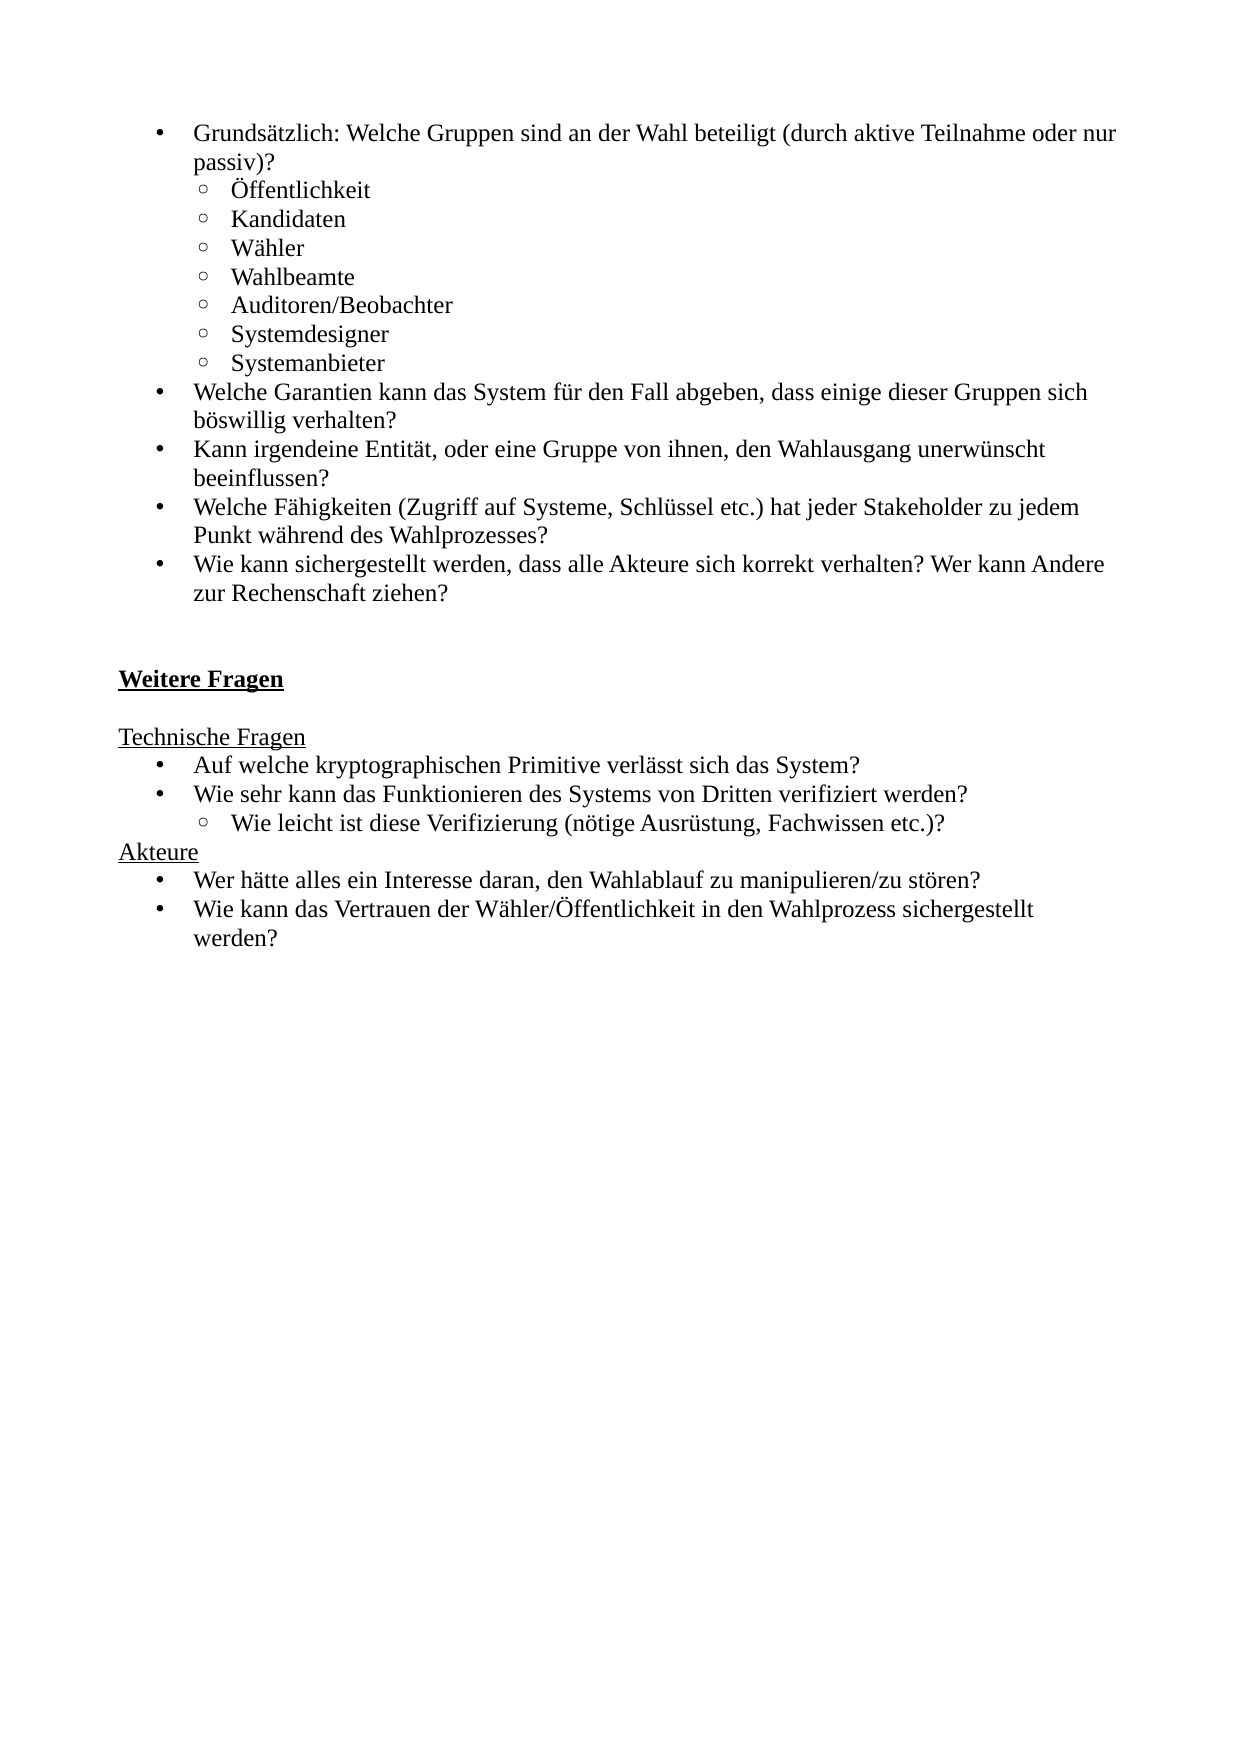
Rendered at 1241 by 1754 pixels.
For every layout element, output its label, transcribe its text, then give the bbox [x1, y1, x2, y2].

list Systemdesigner [193, 319, 1122, 348]
list Wie sehr kann das Funktionieren des Systems von Dritten verifiziert werden? [156, 779, 1122, 808]
list Wie leicht ist diese Verifizierung (nötige Ausrüstung, Fachwissen etc.)? [193, 808, 1122, 837]
text Akteure [118, 837, 1122, 866]
list Systemanbieter [193, 348, 1122, 377]
list Kandidaten [193, 204, 1122, 233]
list Wähler [193, 233, 1122, 262]
list Grundsätzlich: Welche Gruppen sind an der Wahl beteiligt (durch aktive Teilnahme oder nur passiv)? [156, 118, 1122, 176]
list Welche Fähigkeiten (Zugriff auf Systeme, Schlüssel etc.) hat jeder Stakeholder zu jedem Punkt während des Wahlprozesses? [156, 492, 1122, 549]
list Welche Garantien kann das System für den Fall abgeben, dass einige dieser Gruppen sich böswillig verhalten? [156, 377, 1122, 434]
text Weitere Fragen [118, 664, 1122, 693]
list Öffentlichkeit [193, 176, 1122, 204]
list Wahlbeamte [193, 262, 1122, 291]
list Auditoren/Beobachter [193, 291, 1122, 319]
list Wie kann das Vertrauen der Wähler/Öffentlichkeit in den Wahlprozess sichergestellt werden? [156, 894, 1122, 952]
text Technische Fragen [118, 722, 1122, 751]
list Wer hätte alles ein Interesse daran, den Wahlablauf zu manipulieren/zu stören? [156, 866, 1122, 894]
list Wie kann sichergestellt werden, dass alle Akteure sich korrekt verhalten? Wer kann Andere zur Rechenschaft ziehen? [156, 549, 1122, 607]
list Auf welche kryptographischen Primitive verlässt sich das System? [156, 751, 1122, 779]
list Kann irgendeine Entität, oder eine Gruppe von ihnen, den Wahlausgang unerwünscht beeinflussen? [156, 434, 1122, 492]
